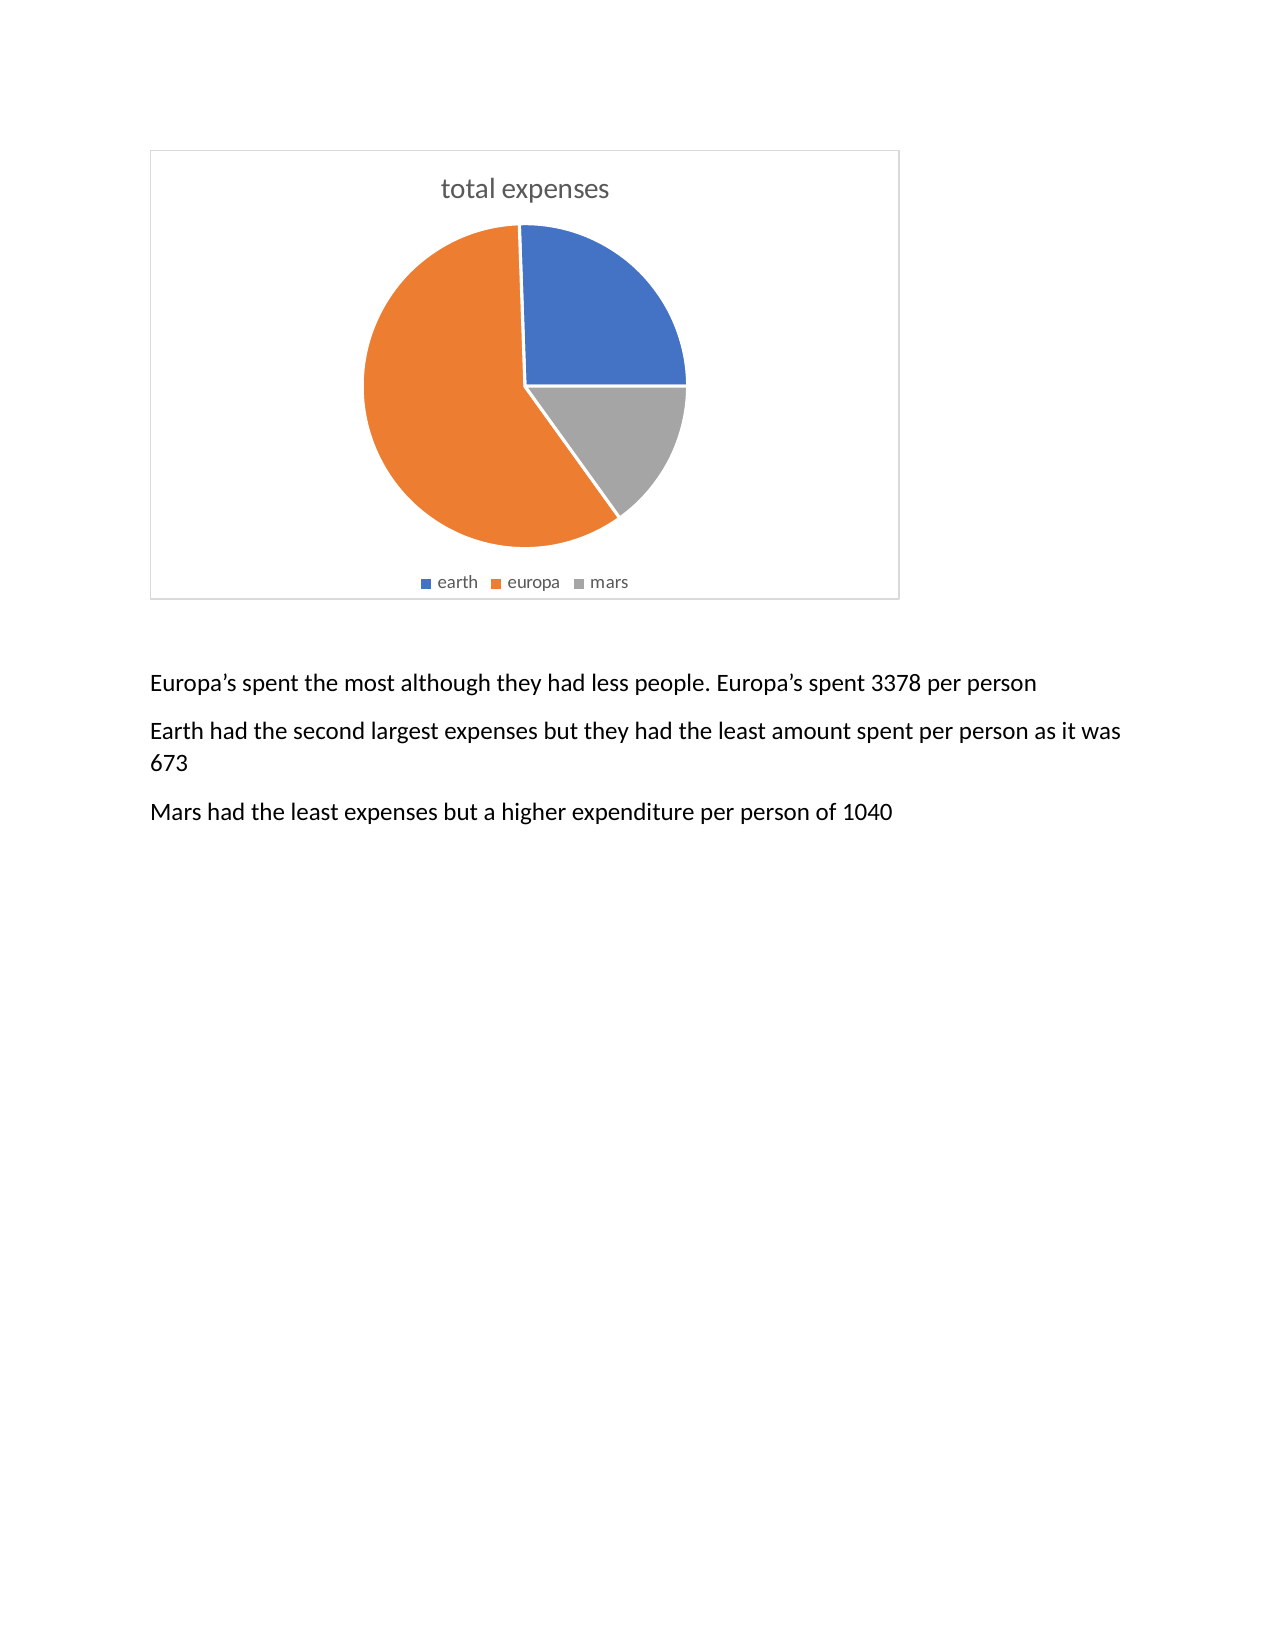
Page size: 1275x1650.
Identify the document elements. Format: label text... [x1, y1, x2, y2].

text Earth had the second largest expenses but they had the least amount spent per person as it was 673 [150, 715, 1125, 778]
text Mars had the least expenses but a higher expenditure per person of 1040 [150, 796, 1125, 826]
text Europa’s spent the most although they had less people. Europa’s spent 3378 per person [150, 667, 1125, 697]
